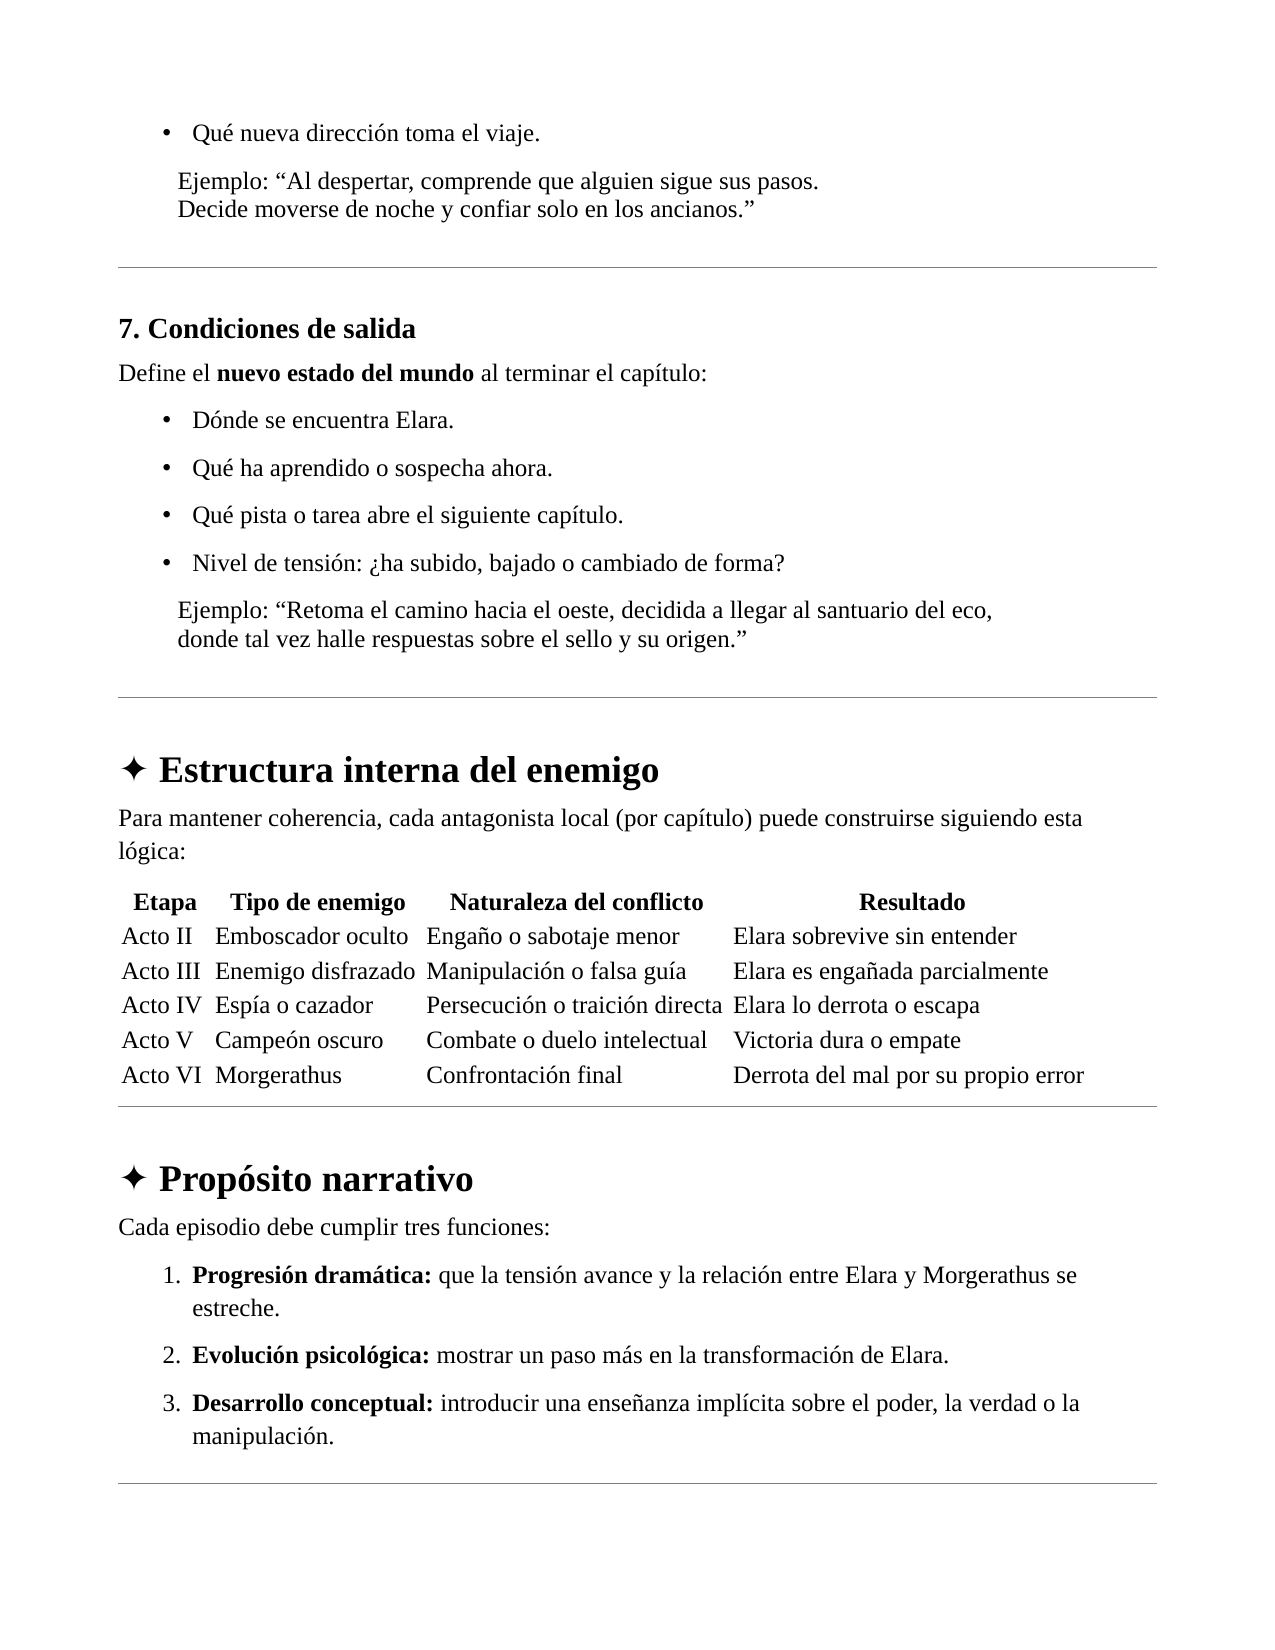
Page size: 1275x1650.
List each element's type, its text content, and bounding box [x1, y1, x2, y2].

subtitle ✦ Propósito narrativo [118, 1157, 1157, 1200]
table_cell Derrota del mal por su propio error [730, 1057, 1094, 1091]
table_cell Manipulación o falsa guía [423, 953, 730, 988]
list Dónde se encuentra Elara. [162, 405, 1157, 434]
table_cell Elara sobrevive sin entender [730, 919, 1094, 953]
list Progresión dramática: que la tensión avance y la relación entre Elara y Morgerathus se estreche. [162, 1260, 1157, 1322]
table_cell Enemigo disfrazado [212, 953, 423, 988]
table_header Naturaleza del conflicto [423, 884, 730, 918]
table_cell Engaño o sabotaje menor [423, 919, 730, 953]
table_cell Acto II [118, 919, 212, 953]
table_cell Emboscador oculto [212, 919, 423, 953]
text Define el nuevo estado del mundo al terminar el capítulo: [118, 358, 1157, 386]
list Qué ha aprendido o sospecha ahora. [162, 453, 1157, 482]
table_cell Confrontación final [423, 1057, 730, 1091]
table_cell Espía o cazador [212, 988, 423, 1022]
list Nivel de tensión: ¿ha subido, bajado o cambiado de forma? [162, 548, 1157, 577]
text Ejemplo: “Al despertar, comprende que alguien sigue sus pasos. Decide moverse de noche y confiar solo en los ancianos.” [177, 166, 1098, 223]
text Cada episodio debe cumplir tres funciones: [118, 1212, 1157, 1241]
list Qué pista o tarea abre el siguiente capítulo. [162, 500, 1157, 529]
table_cell Acto III [118, 953, 212, 988]
table_cell Elara lo derrota o escapa [730, 988, 1094, 1022]
table_header Tipo de enemigo [212, 884, 423, 918]
table_cell Acto IV [118, 988, 212, 1022]
text Para mantener coherencia, cada antagonista local (por capítulo) puede construirse siguiendo esta lógica: [118, 803, 1157, 865]
text Ejemplo: “Retoma el camino hacia el oeste, decidida a llegar al santuario del eco, donde tal vez halle respuestas sobre el sello y su origen.” [177, 596, 1098, 653]
table_cell Elara es engañada parcialmente [730, 953, 1094, 988]
table_cell Victoria dura o empate [730, 1022, 1094, 1057]
table_cell Combate o duelo intelectual [423, 1022, 730, 1057]
table_cell Campeón oscuro [212, 1022, 423, 1057]
table_cell Persecución o traición directa [423, 988, 730, 1022]
subtitle 7. Condiciones de salida [118, 312, 1157, 345]
list Desarrollo conceptual: introducir una enseñanza implícita sobre el poder, la verdad o la manipulación. [162, 1388, 1157, 1450]
list Evolución psicológica: mostrar un paso más en la transformación de Elara. [162, 1340, 1157, 1369]
subtitle ✦ Estructura interna del enemigo [118, 748, 1157, 791]
table_header Etapa [118, 884, 212, 918]
table_cell Morgerathus [212, 1057, 423, 1091]
table_cell Acto V [118, 1022, 212, 1057]
table_cell Acto VI [118, 1057, 212, 1091]
list Qué nueva dirección toma el viaje. [162, 118, 1157, 147]
table_header Resultado [730, 884, 1094, 918]
